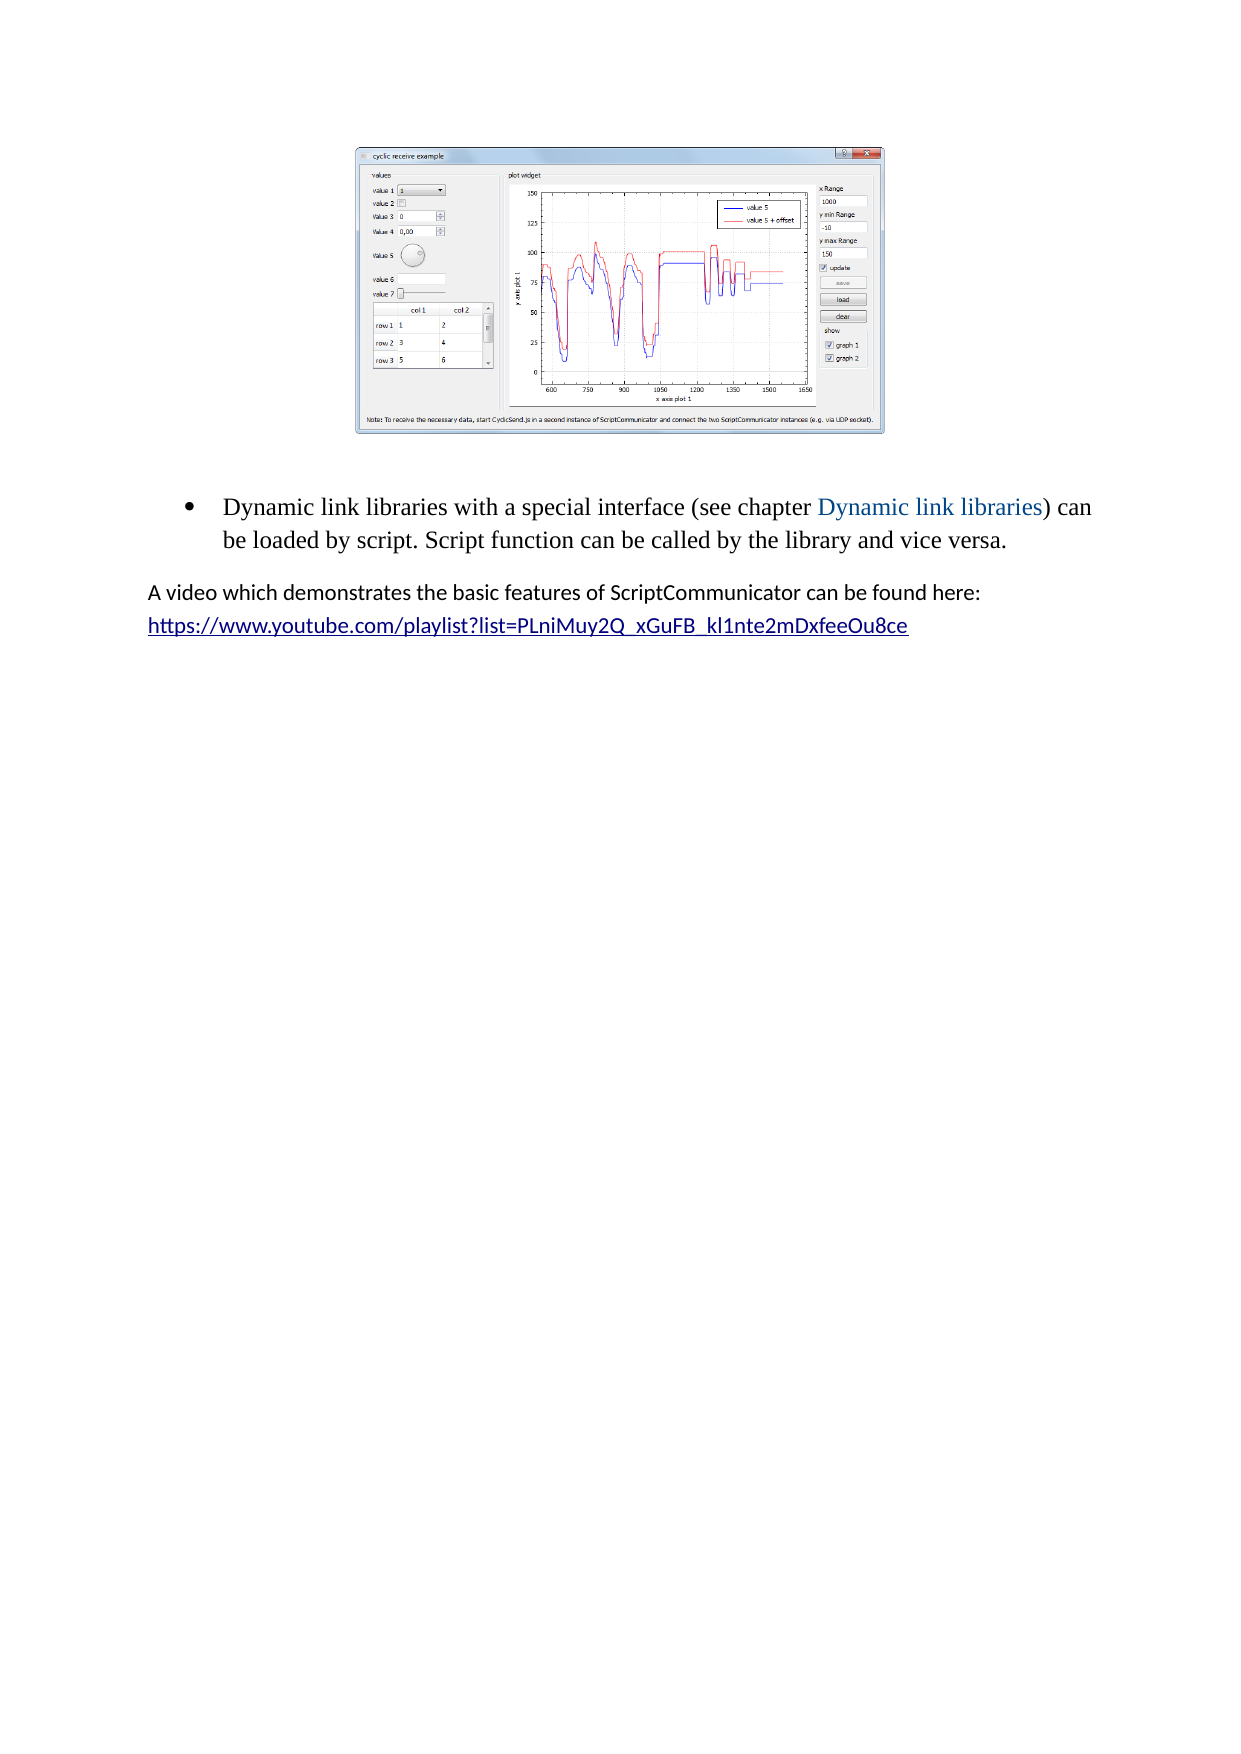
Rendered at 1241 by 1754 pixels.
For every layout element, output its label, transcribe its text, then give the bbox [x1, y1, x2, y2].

list Dynamic link libraries with a special interface (see chapter Dynamic link libraries) can be loaded by script. Script function can be called by the library and vice versa. [185, 492, 1093, 553]
text A video which demonstrates the basic features of ScriptCommunicator can be found here: [148, 578, 1093, 607]
picture [355, 147, 885, 434]
text https://www.youtube.com/playlist?list=PLniMuy2Q_xGuFB_kl1nte2mDxfeeOu8ce [148, 611, 1093, 639]
